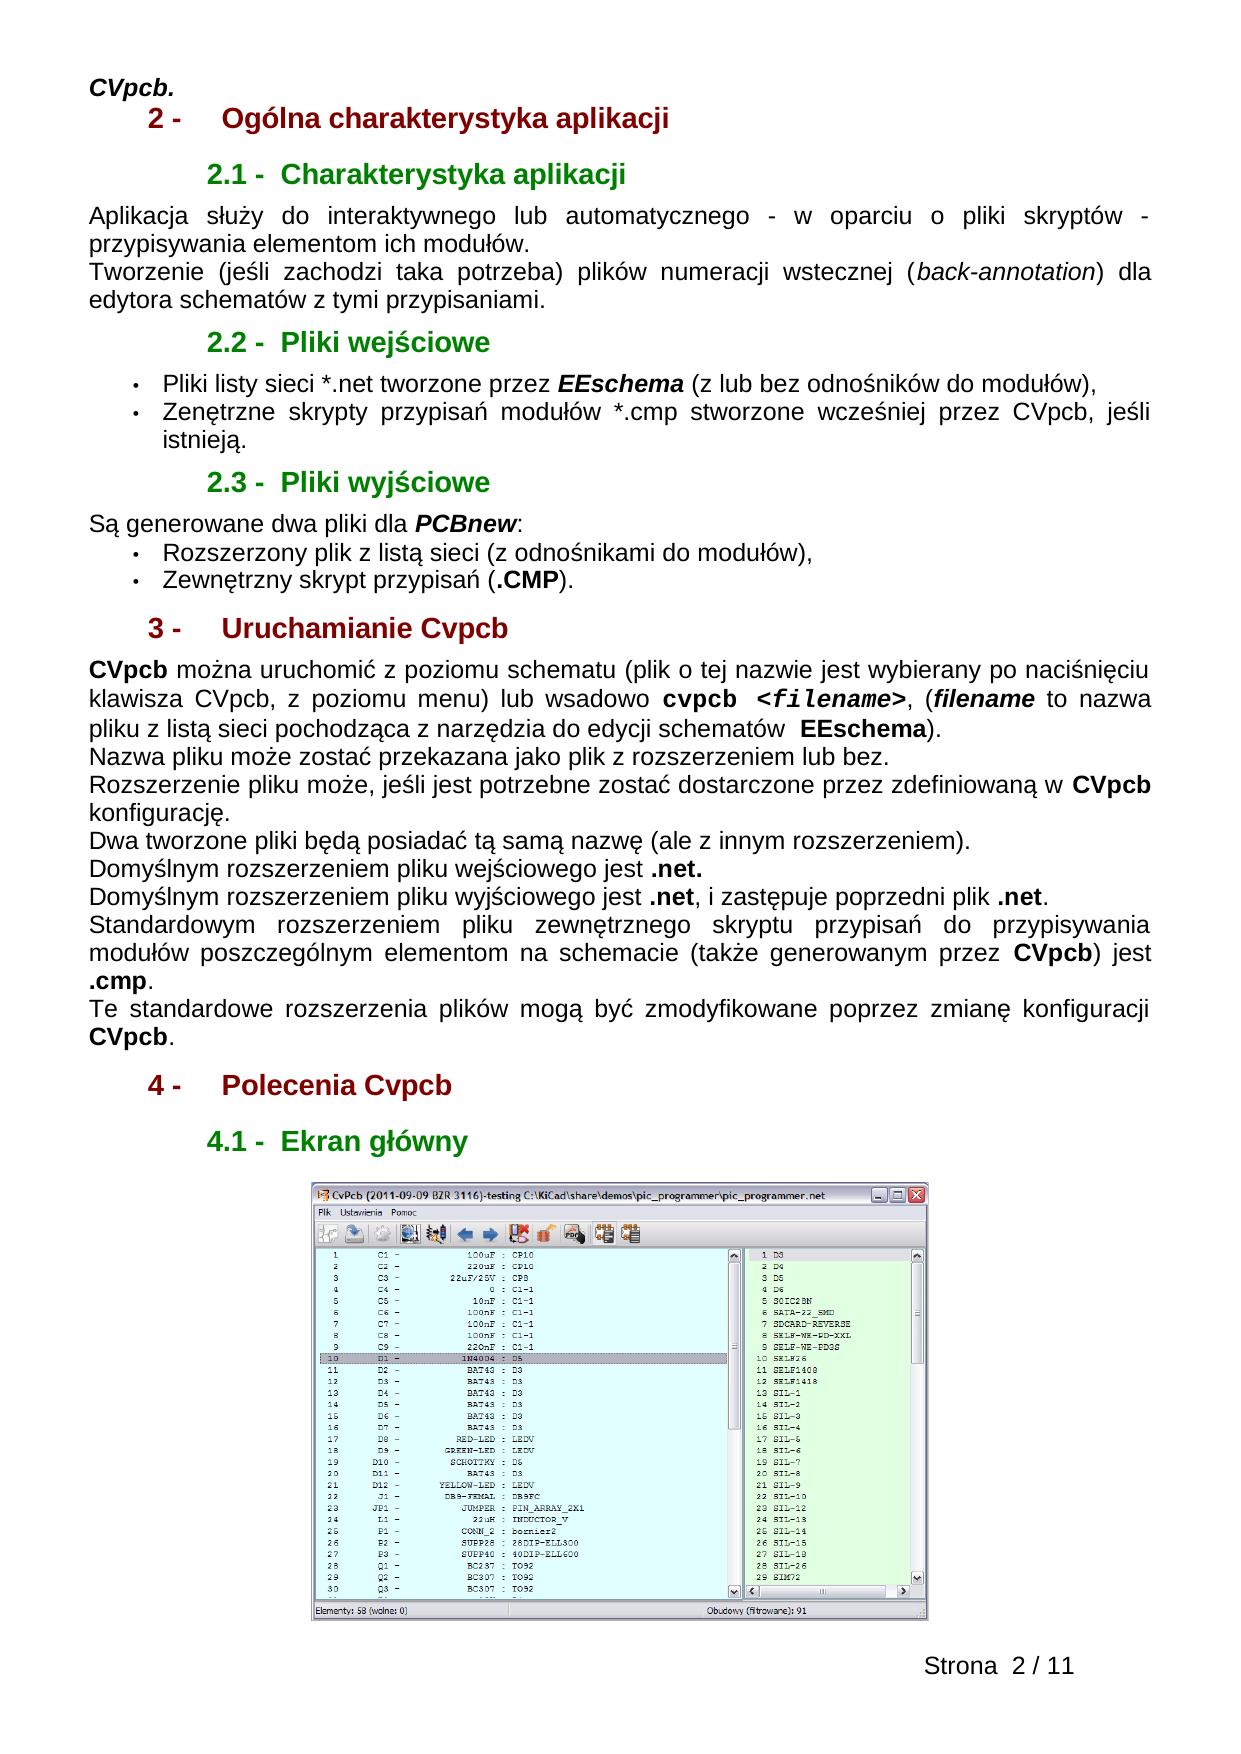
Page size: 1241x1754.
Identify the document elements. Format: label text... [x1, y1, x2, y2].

subtitle Ekran główny [207, 1124, 1152, 1157]
picture [311, 1182, 929, 1621]
subtitle Pliki wejściowe [207, 326, 1152, 358]
text Domyślnym rozszerzeniem pliku wyjściowego jest .net, i zastępuje poprzedni plik .net. [88, 883, 1152, 911]
list Pliki listy sieci *.net tworzone przez EEschema (z lub bez odnośników do modułów), [133, 370, 1152, 398]
text Tworzenie (jeśli zachodzi taka potrzeba) plików numeracji wstecznej (back-annotation) dla edytora schematów z tymi przypisaniami. [88, 258, 1152, 314]
text Rozszerzenie pliku może, jeśli jest potrzebne zostać dostarczone przez zdefiniowaną w CVpcb konfigurację. [88, 771, 1152, 827]
text Te standardowe rozszerzenia plików mogą być zmodyfikowane poprzez zmianę konfiguracji CVpcb. [88, 995, 1152, 1051]
text CVpcb można uruchomić z poziomu schematu (plik o tej nazwie jest wybierany po naciśnięciu klawisza CVpcb, z poziomu menu) lub wsadowo cvpcb <filename>, (filename to nazwa pliku z listą sieci pochodząca z narzędzia do edycji schematów EEschema). [88, 656, 1152, 742]
text Domyślnym rozszerzeniem pliku wejściowego jest .net. [88, 854, 1152, 883]
subtitle Ogólna charakterystyka aplikacji [148, 102, 1152, 134]
subtitle Uruchamianie Cvpcb [148, 612, 1152, 645]
text Dwa tworzone pliki będą posiadać tą samą nazwę (ale z innym rozszerzeniem). [88, 827, 1152, 854]
subtitle Pliki wyjściowe [207, 466, 1152, 499]
subtitle Polecenia Cvpcb [148, 1068, 1152, 1101]
text Aplikacja służy do interaktywnego lub automatycznego - w oparciu o pliki skryptów - przypisywania elementom ich modułów. [88, 202, 1152, 258]
text Standardowym rozszerzeniem pliku zewnętrznego skryptu przypisań do przypisywania modułów poszczególnym elementom na schemacie (także generowanym przez CVpcb) jest .cmp. [88, 911, 1152, 995]
text Nazwa pliku może zostać przekazana jako plik z rozszerzeniem lub bez. [88, 742, 1152, 771]
text Są generowane dwa pliki dla PCBnew: [88, 510, 1152, 538]
list Zenętrzne skrypty przypisań modułów *.cmp stworzone wcześniej przez CVpcb, jeśli istnieją. [133, 398, 1152, 454]
list Zewnętrzny skrypt przypisań (.CMP). [133, 566, 1152, 594]
list Rozszerzony plik z listą sieci (z odnośnikami do modułów), [133, 538, 1152, 566]
subtitle Charakterystyka aplikacji [207, 158, 1152, 190]
